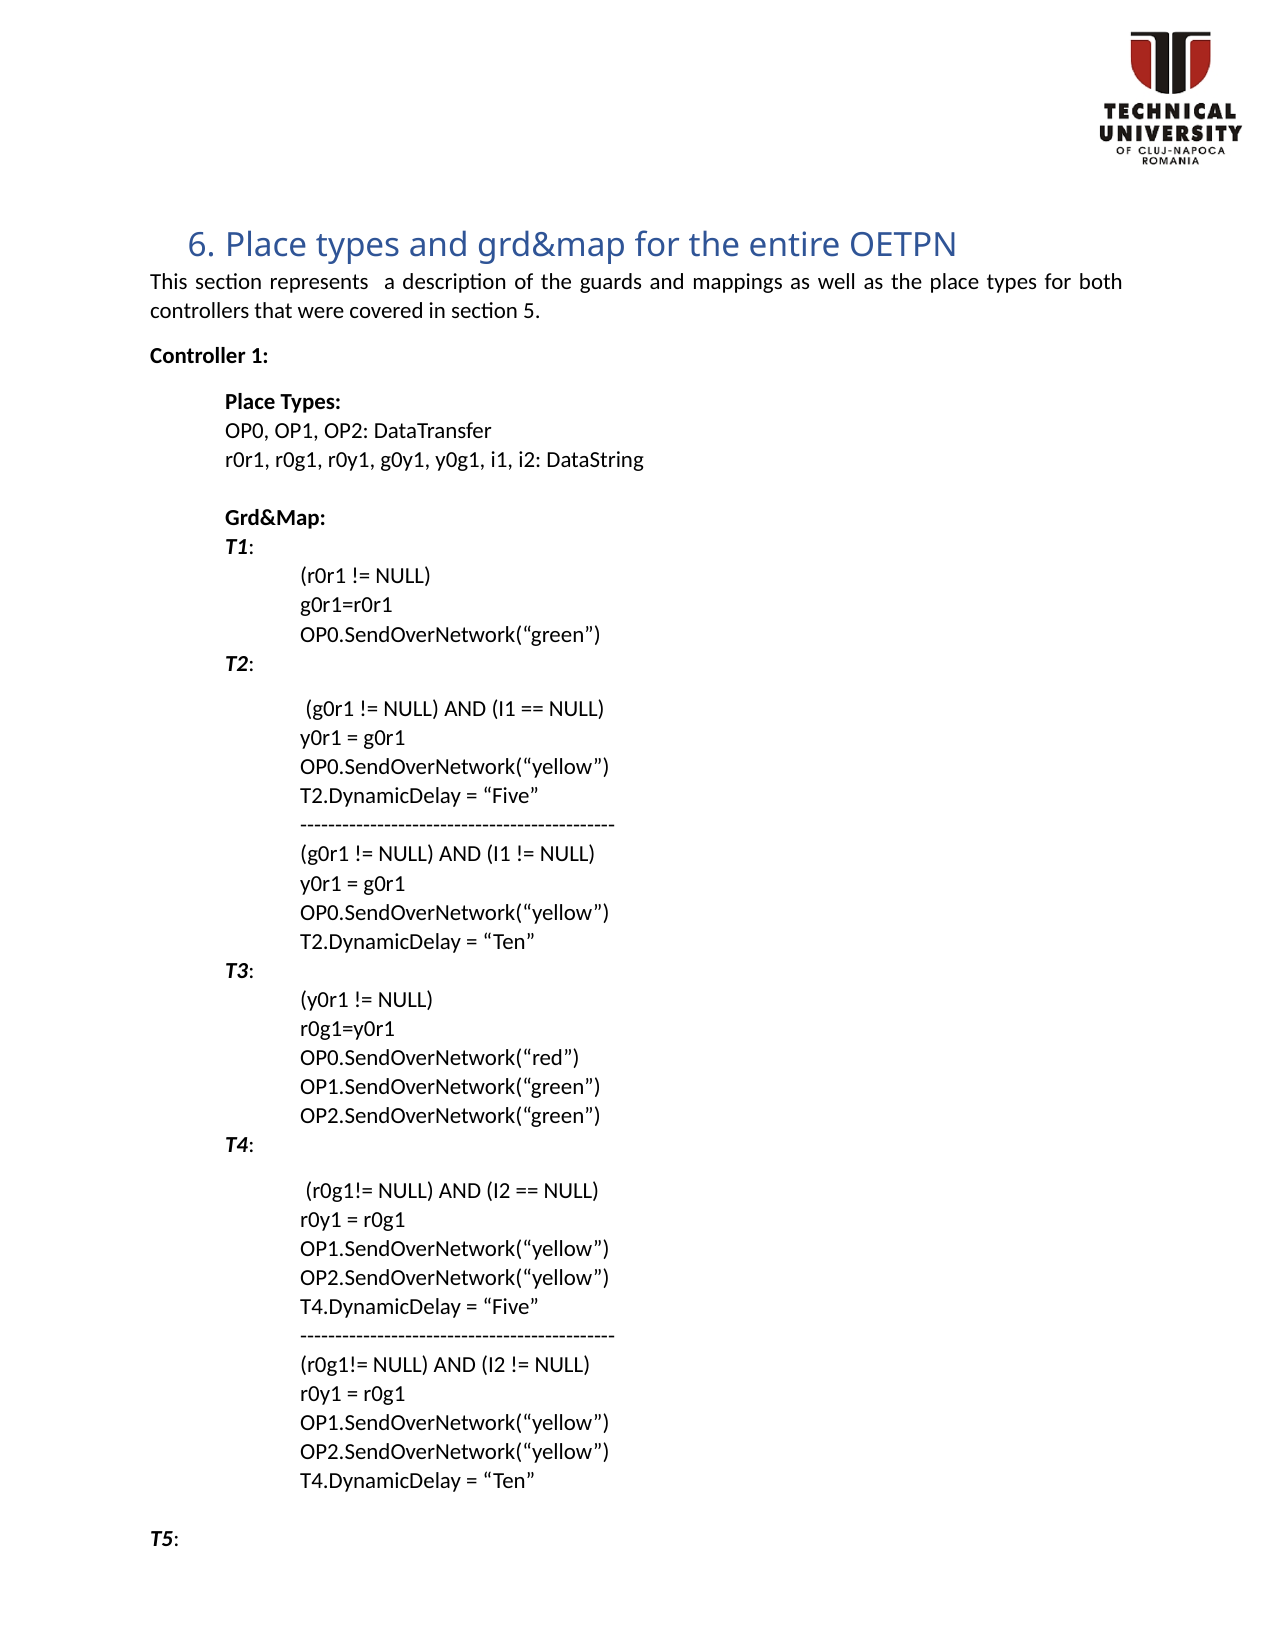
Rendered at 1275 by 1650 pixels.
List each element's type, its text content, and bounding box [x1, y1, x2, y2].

text OP0.SendOverNetwork(“yellow”) [225, 752, 1125, 780]
text OP0.SendOverNetwork(“yellow”) [225, 898, 1125, 926]
text OP0, OP1, OP2: DataTransfer [150, 416, 1125, 444]
text OP1.SendOverNetwork(“yellow”) [225, 1408, 1125, 1436]
text (g0r1 != NULL) AND (I1 != NULL) [225, 839, 1125, 868]
text --------------------------------------------- [225, 811, 1125, 838]
text y0r1 = g0r1 [225, 723, 1125, 751]
text T2.DynamicDelay = “Five” [225, 781, 1125, 809]
text T1: [150, 532, 1125, 561]
text y0r1 = g0r1 [225, 869, 1125, 897]
text T4: [150, 1130, 1125, 1158]
text --------------------------------------------- [225, 1321, 1125, 1349]
text OP0.SendOverNetwork(“red”) [225, 1043, 1125, 1071]
text OP2.SendOverNetwork(“yellow”) [225, 1263, 1125, 1291]
text (r0g1!= NULL) AND (I2 != NULL) [225, 1350, 1125, 1378]
text r0y1 = r0g1 [225, 1379, 1125, 1407]
text r0r1, r0g1, r0y1, g0y1, y0g1, i1, i2: DataString [150, 445, 1125, 473]
text T5: [150, 1524, 1125, 1552]
text T3: [150, 956, 1125, 984]
text T4.DynamicDelay = “Five” [225, 1292, 1125, 1320]
text (r0r1 != NULL) [225, 562, 1125, 589]
text g0r1=r0r1 [225, 591, 1125, 619]
text (g0r1 != NULL) AND (I1 == NULL) [225, 694, 1125, 722]
text T2.DynamicDelay = “Ten” [225, 927, 1125, 955]
text This section represents a description of the guards and mappings as well as the place types for both controllers that were covered in section 5. [150, 267, 1125, 324]
text Grd&Map: [150, 503, 1125, 531]
text Controller 1: [150, 342, 1125, 370]
text OP2.SendOverNetwork(“yellow”) [225, 1437, 1125, 1465]
text T4.DynamicDelay = “Ten” [225, 1466, 1125, 1494]
text Place Types: [150, 387, 1125, 415]
text OP1.SendOverNetwork(“yellow”) [225, 1234, 1125, 1262]
text OP2.SendOverNetwork(“green”) [225, 1101, 1125, 1129]
text OP0.SendOverNetwork(“green”) [225, 620, 1125, 648]
text OP1.SendOverNetwork(“green”) [225, 1072, 1125, 1100]
text (r0g1!= NULL) AND (I2 == NULL) [225, 1176, 1125, 1204]
text T2: [150, 649, 1125, 677]
text r0g1=y0r1 [225, 1014, 1125, 1042]
text (y0r1 != NULL) [225, 985, 1125, 1013]
text r0y1 = r0g1 [225, 1205, 1125, 1233]
subtitle Place types and grd&map for the entire OETPN [187, 221, 1125, 266]
